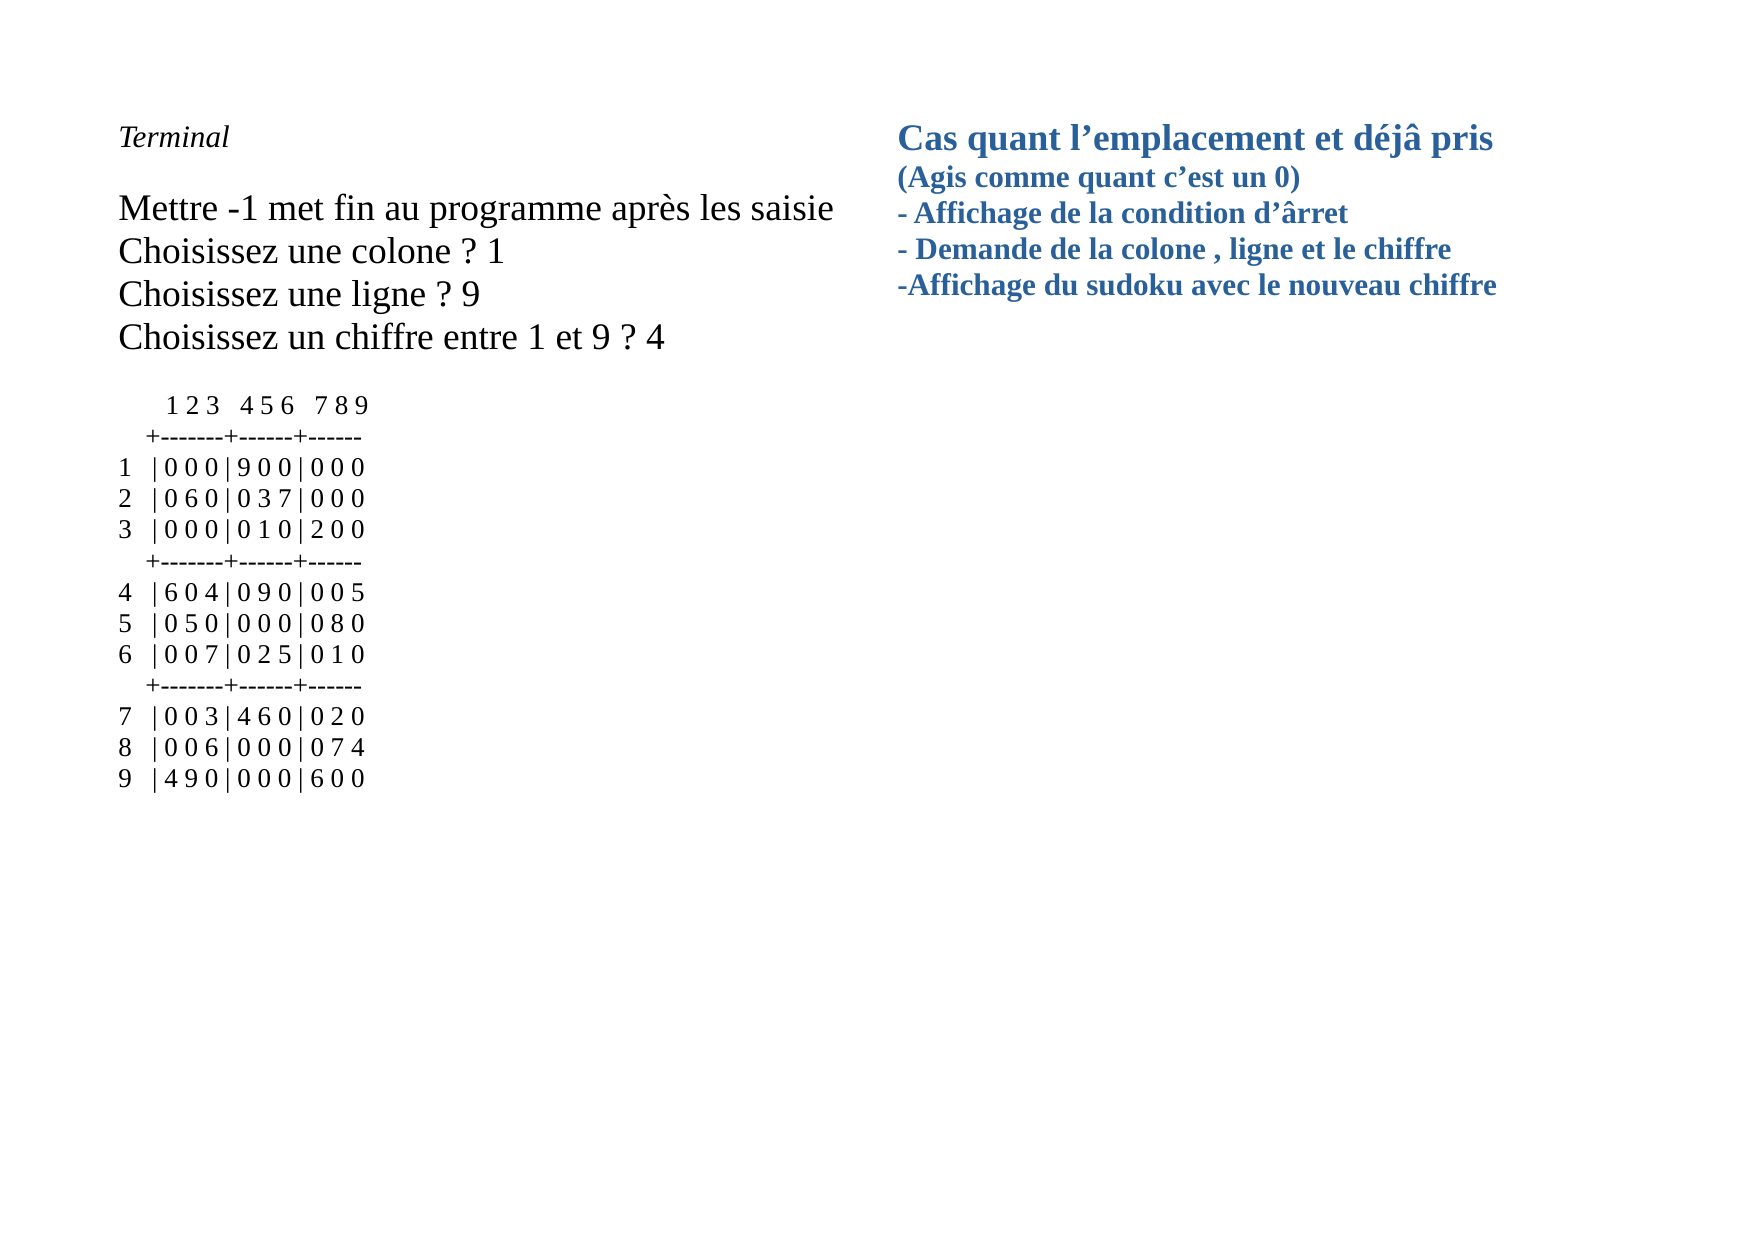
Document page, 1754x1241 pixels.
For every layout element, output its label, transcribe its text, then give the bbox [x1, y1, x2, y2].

text +-------+------+------ [118, 544, 1636, 576]
text Terminal [118, 118, 1636, 154]
text +-------+------+------ [118, 420, 1636, 451]
text 6 | 0 0 7 | 0 2 5 | 0 1 0 [118, 638, 1636, 669]
text 8 | 0 0 6 | 0 0 0 | 0 7 4 [118, 731, 1636, 763]
text Choisissez un chiffre entre 1 et 9 ? 4 [118, 314, 1636, 358]
text 9 | 4 9 0 | 0 0 0 | 6 0 0 [118, 763, 1636, 794]
text Choisissez une ligne ? 9 [118, 271, 1636, 314]
text 7 | 0 0 3 | 4 6 0 | 0 2 0 [118, 700, 1636, 731]
text 2 | 0 6 0 | 0 3 7 | 0 0 0 [118, 482, 1636, 513]
text Mettre -1 met fin au programme après les saisie [118, 185, 1636, 228]
text 1 2 3 4 5 6 7 8 9 [118, 389, 1636, 420]
text 5 | 0 5 0 | 0 0 0 | 0 8 0 [118, 607, 1636, 638]
text +-------+------+------ [118, 669, 1636, 700]
text Choisissez une colone ? 1 [118, 228, 1636, 271]
text 1 | 0 0 0 | 9 0 0 | 0 0 0 [118, 451, 1636, 482]
text 3 | 0 0 0 | 0 1 0 | 2 0 0 [118, 513, 1636, 544]
text 4 | 6 0 4 | 0 9 0 | 0 0 5 [118, 576, 1636, 607]
